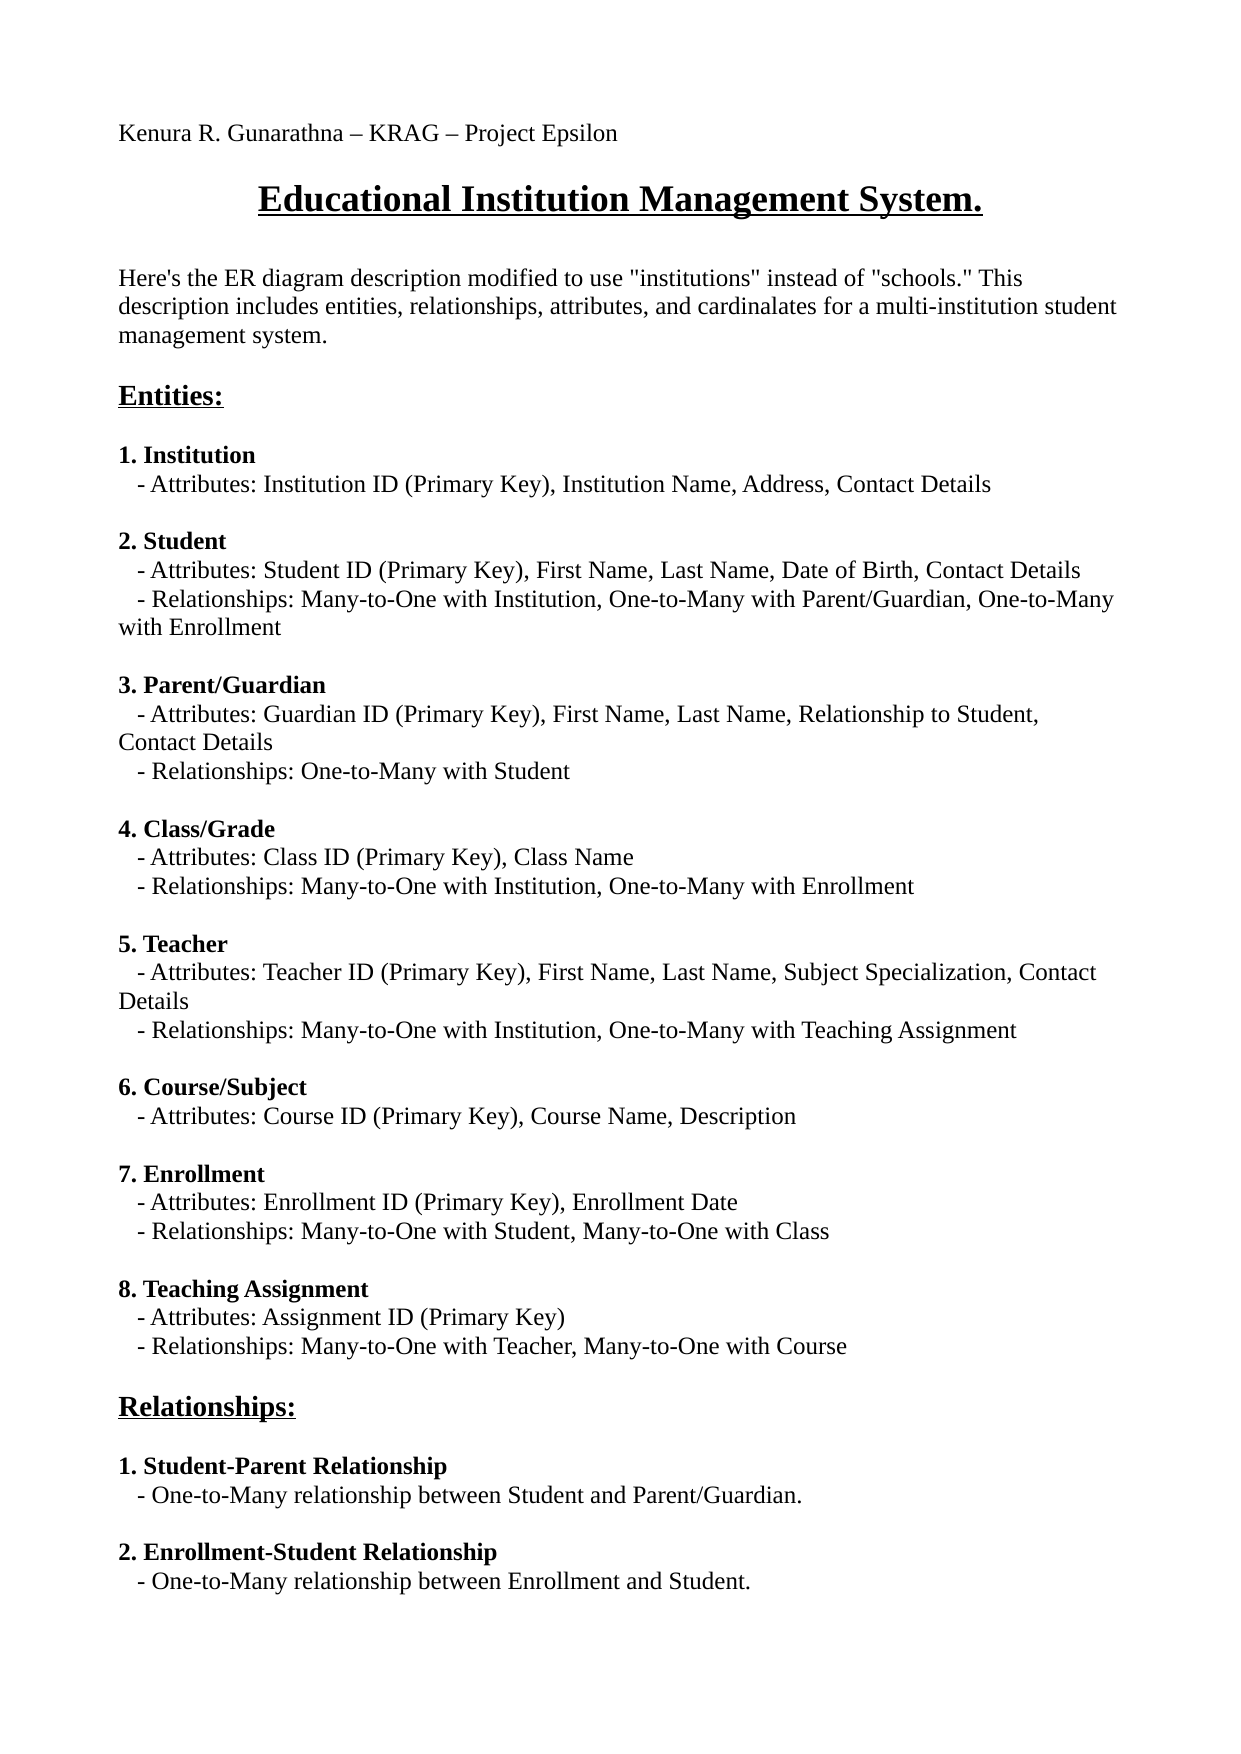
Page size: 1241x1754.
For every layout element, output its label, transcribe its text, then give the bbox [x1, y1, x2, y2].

text - Attributes: Class ID (Primary Key), Class Name [118, 842, 1122, 871]
text - Attributes: Institution ID (Primary Key), Institution Name, Address, Contact Details [118, 469, 1122, 497]
text 1. Institution [118, 440, 1122, 469]
text - Attributes: Guardian ID (Primary Key), First Name, Last Name, Relationship to Student, Contact Details [118, 699, 1122, 756]
text 2. Student [118, 526, 1122, 555]
text - One-to-Many relationship between Student and Parent/Guardian. [118, 1480, 1122, 1508]
text 6. Course/Subject [118, 1072, 1122, 1101]
text - Attributes: Teacher ID (Primary Key), First Name, Last Name, Subject Specialization, Contact Details [118, 957, 1122, 1015]
text - Relationships: Many-to-One with Teacher, Many-to-One with Course [118, 1331, 1122, 1360]
text - Relationships: One-to-Many with Student [118, 756, 1122, 785]
text 8. Teaching Assignment [118, 1274, 1122, 1302]
text 3. Parent/Guardian [118, 670, 1122, 699]
text - Attributes: Assignment ID (Primary Key) [118, 1302, 1122, 1331]
text - Attributes: Course ID (Primary Key), Course Name, Description [118, 1101, 1122, 1130]
text Here's the ER diagram description modified to use "institutions" instead of "schools." This description includes entities, relationships, attributes, and cardinalates for a multi-institution student management system. [118, 263, 1122, 349]
text 7. Enrollment [118, 1159, 1122, 1187]
text Relationships: [118, 1389, 1122, 1422]
text - Relationships: Many-to-One with Student, Many-to-One with Class [118, 1216, 1122, 1245]
text - Relationships: Many-to-One with Institution, One-to-Many with Parent/Guardian, One-to-Many with Enrollment [118, 584, 1122, 641]
text Educational Institution Management System. [118, 176, 1122, 219]
text 1. Student-Parent Relationship [118, 1451, 1122, 1480]
text Entities: [118, 378, 1122, 411]
text 5. Teacher [118, 929, 1122, 957]
text 4. Class/Grade [118, 814, 1122, 842]
text - Relationships: Many-to-One with Institution, One-to-Many with Teaching Assignment [118, 1015, 1122, 1044]
text - Attributes: Enrollment ID (Primary Key), Enrollment Date [118, 1187, 1122, 1216]
text - Attributes: Student ID (Primary Key), First Name, Last Name, Date of Birth, Contact Details [118, 555, 1122, 584]
text - One-to-Many relationship between Enrollment and Student. [118, 1566, 1122, 1595]
text - Relationships: Many-to-One with Institution, One-to-Many with Enrollment [118, 871, 1122, 900]
text 2. Enrollment-Student Relationship [118, 1537, 1122, 1566]
